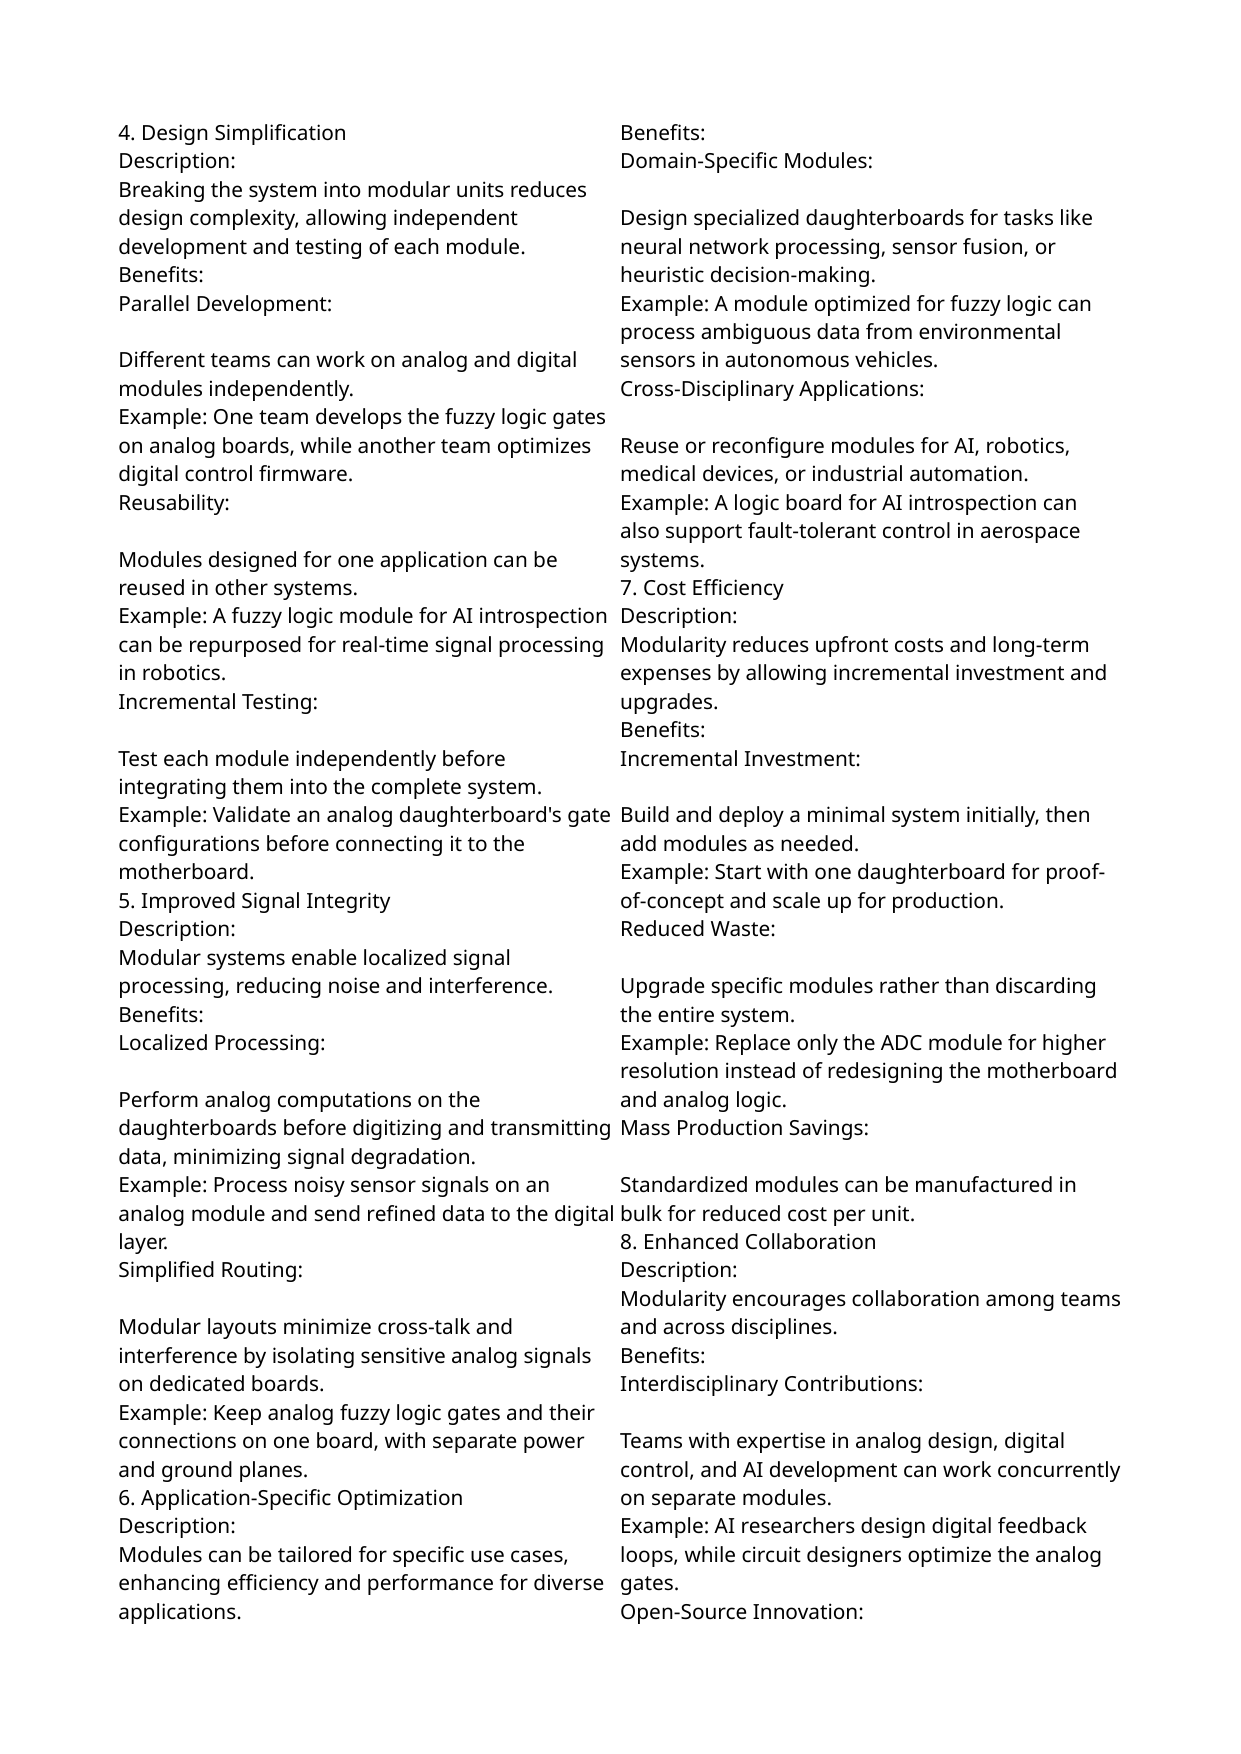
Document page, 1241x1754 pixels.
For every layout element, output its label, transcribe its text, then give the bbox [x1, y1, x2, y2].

text Reusability: [118, 488, 620, 516]
text Different teams can work on analog and digital modules independently. [118, 346, 620, 402]
text Reuse or reconfigure modules for AI, robotics, medical devices, or industrial automation. [620, 431, 1122, 488]
text Benefits: [620, 715, 1122, 744]
text Mass Production Savings: [620, 1113, 1122, 1142]
text Simplified Routing: [118, 1256, 620, 1284]
text Benefits: [118, 1000, 620, 1028]
text Breaking the system into modular units reduces design complexity, allowing independent development and testing of each module. [118, 175, 620, 260]
text Cross-Disciplinary Applications: [620, 374, 1122, 402]
text Modules can be tailored for specific use cases, enhancing efficiency and performance for diverse applications. [118, 1540, 620, 1625]
text Teams with expertise in analog design, digital control, and AI development can work concurrently on separate modules. [620, 1426, 1122, 1512]
text 5. Improved Signal Integrity [118, 886, 620, 914]
text 6. Application-Specific Optimization [118, 1483, 620, 1512]
text Design specialized daughterboards for tasks like neural network processing, sensor fusion, or heuristic decision-making. [620, 203, 1122, 289]
text Example: AI researchers design digital feedback loops, while circuit designers optimize the analog gates. [620, 1512, 1122, 1597]
text Build and deploy a minimal system initially, then add modules as needed. [620, 801, 1122, 857]
text Benefits: [620, 118, 1122, 147]
text Parallel Development: [118, 289, 620, 317]
text 7. Cost Efficiency [620, 573, 1122, 602]
text Benefits: [620, 1341, 1122, 1369]
text Open-Source Innovation: [620, 1597, 1122, 1625]
text Reduced Waste: [620, 914, 1122, 943]
text Modules designed for one application can be reused in other systems. [118, 545, 620, 602]
text Modularity encourages collaboration among teams and across disciplines. [620, 1284, 1122, 1341]
text Incremental Investment: [620, 744, 1122, 772]
text Perform analog computations on the daughterboards before digitizing and transmitting data, minimizing signal degradation. [118, 1085, 620, 1170]
text Example: Validate an analog daughterboard's gate configurations before connecting it to the motherboard. [118, 801, 620, 886]
text Example: One team develops the fuzzy logic gates on analog boards, while another team optimizes digital control firmware. [118, 402, 620, 488]
text Modularity reduces upfront costs and long-term expenses by allowing incremental investment and upgrades. [620, 630, 1122, 715]
text Example: Process noisy sensor signals on an analog module and send refined data to the digital layer. [118, 1170, 620, 1256]
text Modular systems enable localized signal processing, reducing noise and interference. [118, 943, 620, 1000]
text Benefits: [118, 260, 620, 289]
text Example: Start with one daughterboard for proof-of-concept and scale up for production. [620, 857, 1122, 914]
text Description: [620, 602, 1122, 630]
text Interdisciplinary Contributions: [620, 1369, 1122, 1398]
text Description: [118, 147, 620, 175]
text Example: A fuzzy logic module for AI introspection can be repurposed for real-time signal processing in robotics. [118, 602, 620, 687]
text Description: [118, 1512, 620, 1540]
text Example: Replace only the ADC module for higher resolution instead of redesigning the motherboard and analog logic. [620, 1028, 1122, 1113]
text Modular layouts minimize cross-talk and interference by isolating sensitive analog signals on dedicated boards. [118, 1312, 620, 1398]
text 4. Design Simplification [118, 118, 620, 147]
text Localized Processing: [118, 1028, 620, 1057]
text Domain-Specific Modules: [620, 147, 1122, 175]
text Description: [118, 914, 620, 943]
text Example: Keep analog fuzzy logic gates and their connections on one board, with separate power and ground planes. [118, 1398, 620, 1483]
text Incremental Testing: [118, 687, 620, 715]
text 8. Enhanced Collaboration [620, 1227, 1122, 1256]
text Description: [620, 1256, 1122, 1284]
text Standardized modules can be manufactured in bulk for reduced cost per unit. [620, 1170, 1122, 1227]
text Upgrade specific modules rather than discarding the entire system. [620, 971, 1122, 1028]
text Test each module independently before integrating them into the complete system. [118, 744, 620, 801]
text Example: A module optimized for fuzzy logic can process ambiguous data from environmental sensors in autonomous vehicles. [620, 289, 1122, 374]
text Example: A logic board for AI introspection can also support fault-tolerant control in aerospace systems. [620, 488, 1122, 573]
